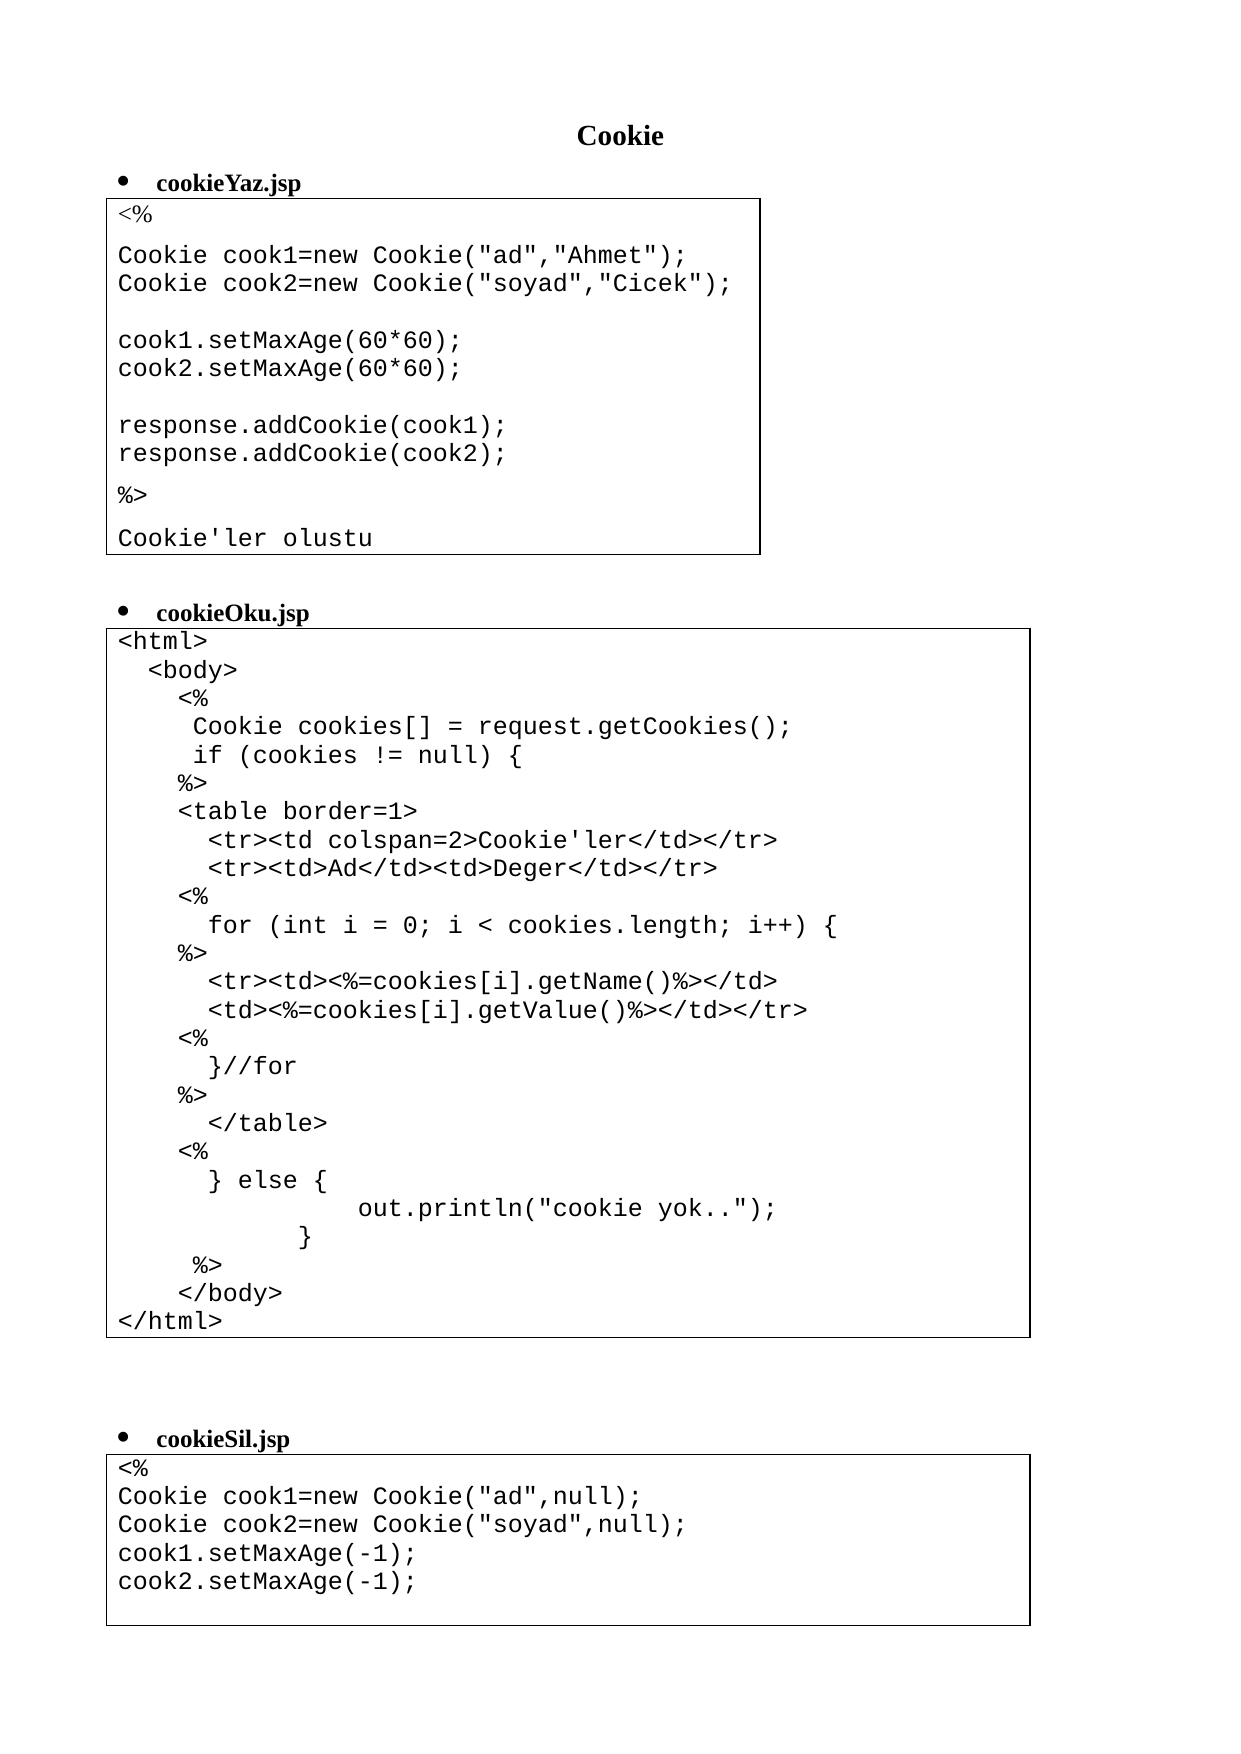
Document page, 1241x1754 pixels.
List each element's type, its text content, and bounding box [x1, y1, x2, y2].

text Cookie [118, 118, 1122, 152]
table_header <html> <body> <% Cookie cookies[] = request.getCookies(); if (cookies != null) { %> <table border=1> <tr><td colspan=2>Cookie'ler</td></tr> <tr><td>Ad</td><td>Deger</td></tr> <% for (int i = 0; i < cookies.length; i++) { %> <tr><td><%=cookies[i].getName()%></td> <td><%=cookies[i].getValue()%></td></tr> <% }//for %> </table> <% } else { out.println("cookie yok.."); } %> </body> </html> [107, 629, 1029, 1337]
table_header <% Cookie cook1=new Cookie("ad","Ahmet"); Cookie cook2=new Cookie("soyad","Cicek"); cook1.setMaxAge(60*60); cook2.setMaxAge(60*60); response.addCookie(cook1); response.addCookie(cook2); %> Cookie'ler olustu [107, 199, 759, 554]
list cookieOku.jsp [118, 598, 1122, 628]
list cookieSil.jsp [118, 1424, 1122, 1454]
table_header <% Cookie cook1=new Cookie("ad",null); Cookie cook2=new Cookie("soyad",null); cook1.setMaxAge(-1); cook2.setMaxAge(-1); [107, 1455, 1029, 1625]
list cookieYaz.jsp [118, 168, 1122, 198]
